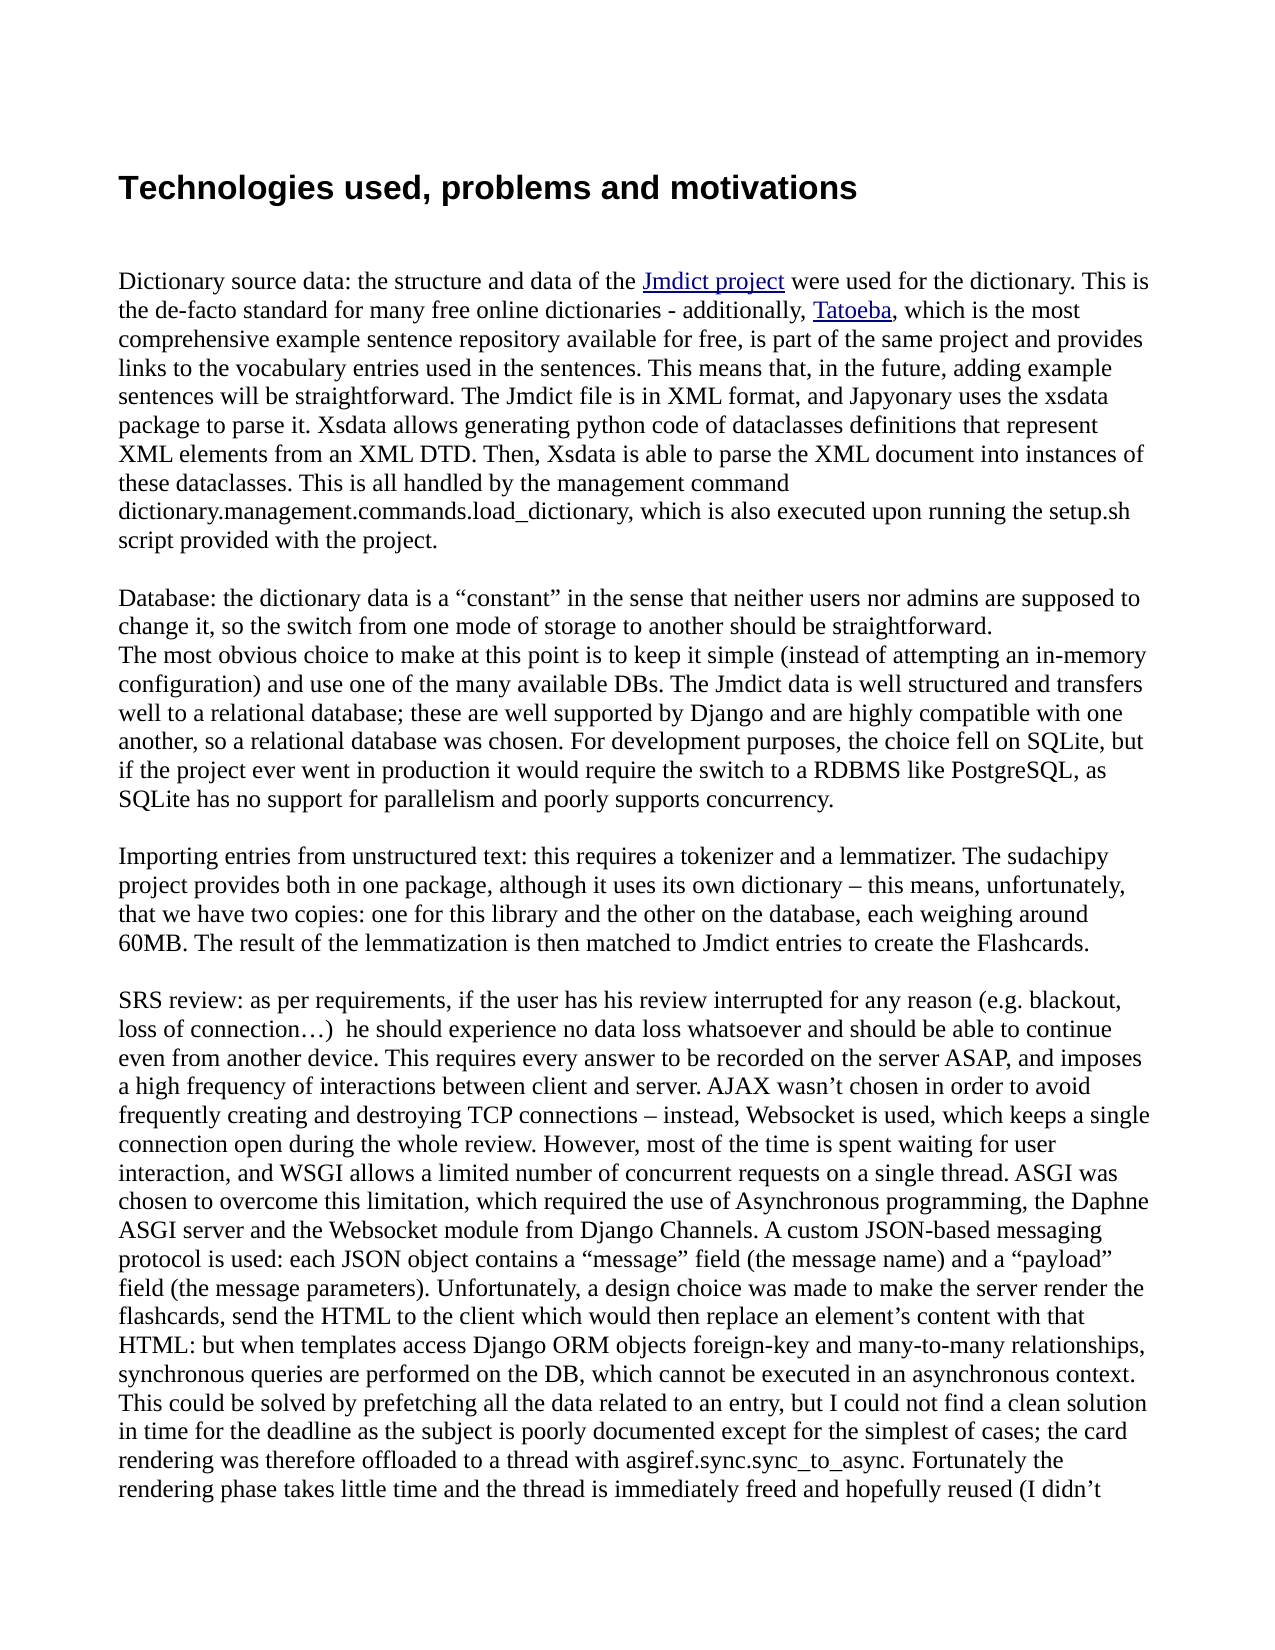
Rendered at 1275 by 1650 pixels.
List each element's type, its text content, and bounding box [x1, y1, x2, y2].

text SRS review: as per requirements, if the user has his review interrupted for any reason (e.g. blackout, loss of connection…) he should experience no data loss whatsoever and should be able to continue even from another device. This requires every answer to be recorded on the server ASAP, and imposes a high frequency of interactions between client and server. AJAX wasn’t chosen in order to avoid frequently creating and destroying TCP connections – instead, Websocket is used, which keeps a single connection open during the whole review. However, most of the time is spent waiting for user interaction, and WSGI allows a limited number of concurrent requests on a single thread. ASGI was chosen to overcome this limitation, which required the use of Asynchronous programming, the Daphne ASGI server and the Websocket module from Django Channels. A custom JSON-based messaging protocol is used: each JSON object contains a “message” field (the message name) and a “payload” field (the message parameters). Unfortunately, a design choice was made to make the server render the flashcards, send the HTML to the client which would then replace an element’s content with that HTML: but when templates access Django ORM objects foreign-key and many-to-many relationships, synchronous queries are performed on the DB, which cannot be executed in an asynchronous context. This could be solved by prefetching all the data related to an entry, but I could not find a clean solution in time for the deadline as the subject is poorly documented except for the simplest of cases; the card rendering was therefore offloaded to a thread with asgiref.sync.sync_to_async. Fortunately the rendering phase takes little time and the thread is immediately freed and hopefully reused (I didn’t [118, 985, 1157, 1503]
text Importing entries from unstructured text: this requires a tokenizer and a lemmatizer. The sudachipy project provides both in one package, although it uses its own dictionary – this means, unfortunately, that we have two copies: one for this library and the other on the database, each weighing around 60MB. The result of the lemmatization is then matched to Jmdict entries to create the Flashcards. [118, 841, 1157, 956]
subtitle Technologies used, problems and motivations [118, 168, 1157, 206]
text Database: the dictionary data is a “constant” in the sense that neither users nor admins are supposed to change it, so the switch from one mode of storage to another should be straightforward. [118, 583, 1157, 640]
text The most obvious choice to make at this point is to keep it simple (instead of attempting an in-memory configuration) and use one of the many available DBs. The Jmdict data is well structured and transfers well to a relational database; these are well supported by Django and are highly compatible with one another, so a relational database was chosen. For development purposes, the choice fell on SQLite, but if the project ever went in production it would require the switch to a RDBMS like PostgreSQL, as SQLite has no support for parallelism and poorly supports concurrency. [118, 640, 1157, 813]
text Dictionary source data: the structure and data of the Jmdict project were used for the dictionary. This is the de-facto standard for many free online dictionaries - additionally, Tatoeba, which is the most comprehensive example sentence repository available for free, is part of the same project and provides links to the vocabulary entries used in the sentences. This means that, in the future, adding example sentences will be straightforward. The Jmdict file is in XML format, and Japyonary uses the xsdata package to parse it. Xsdata allows generating python code of dataclasses definitions that represent XML elements from an XML DTD. Then, Xsdata is able to parse the XML document into instances of these dataclasses. This is all handled by the management command dictionary.management.commands.load_dictionary, which is also executed upon running the setup.sh script provided with the project. [118, 266, 1157, 554]
